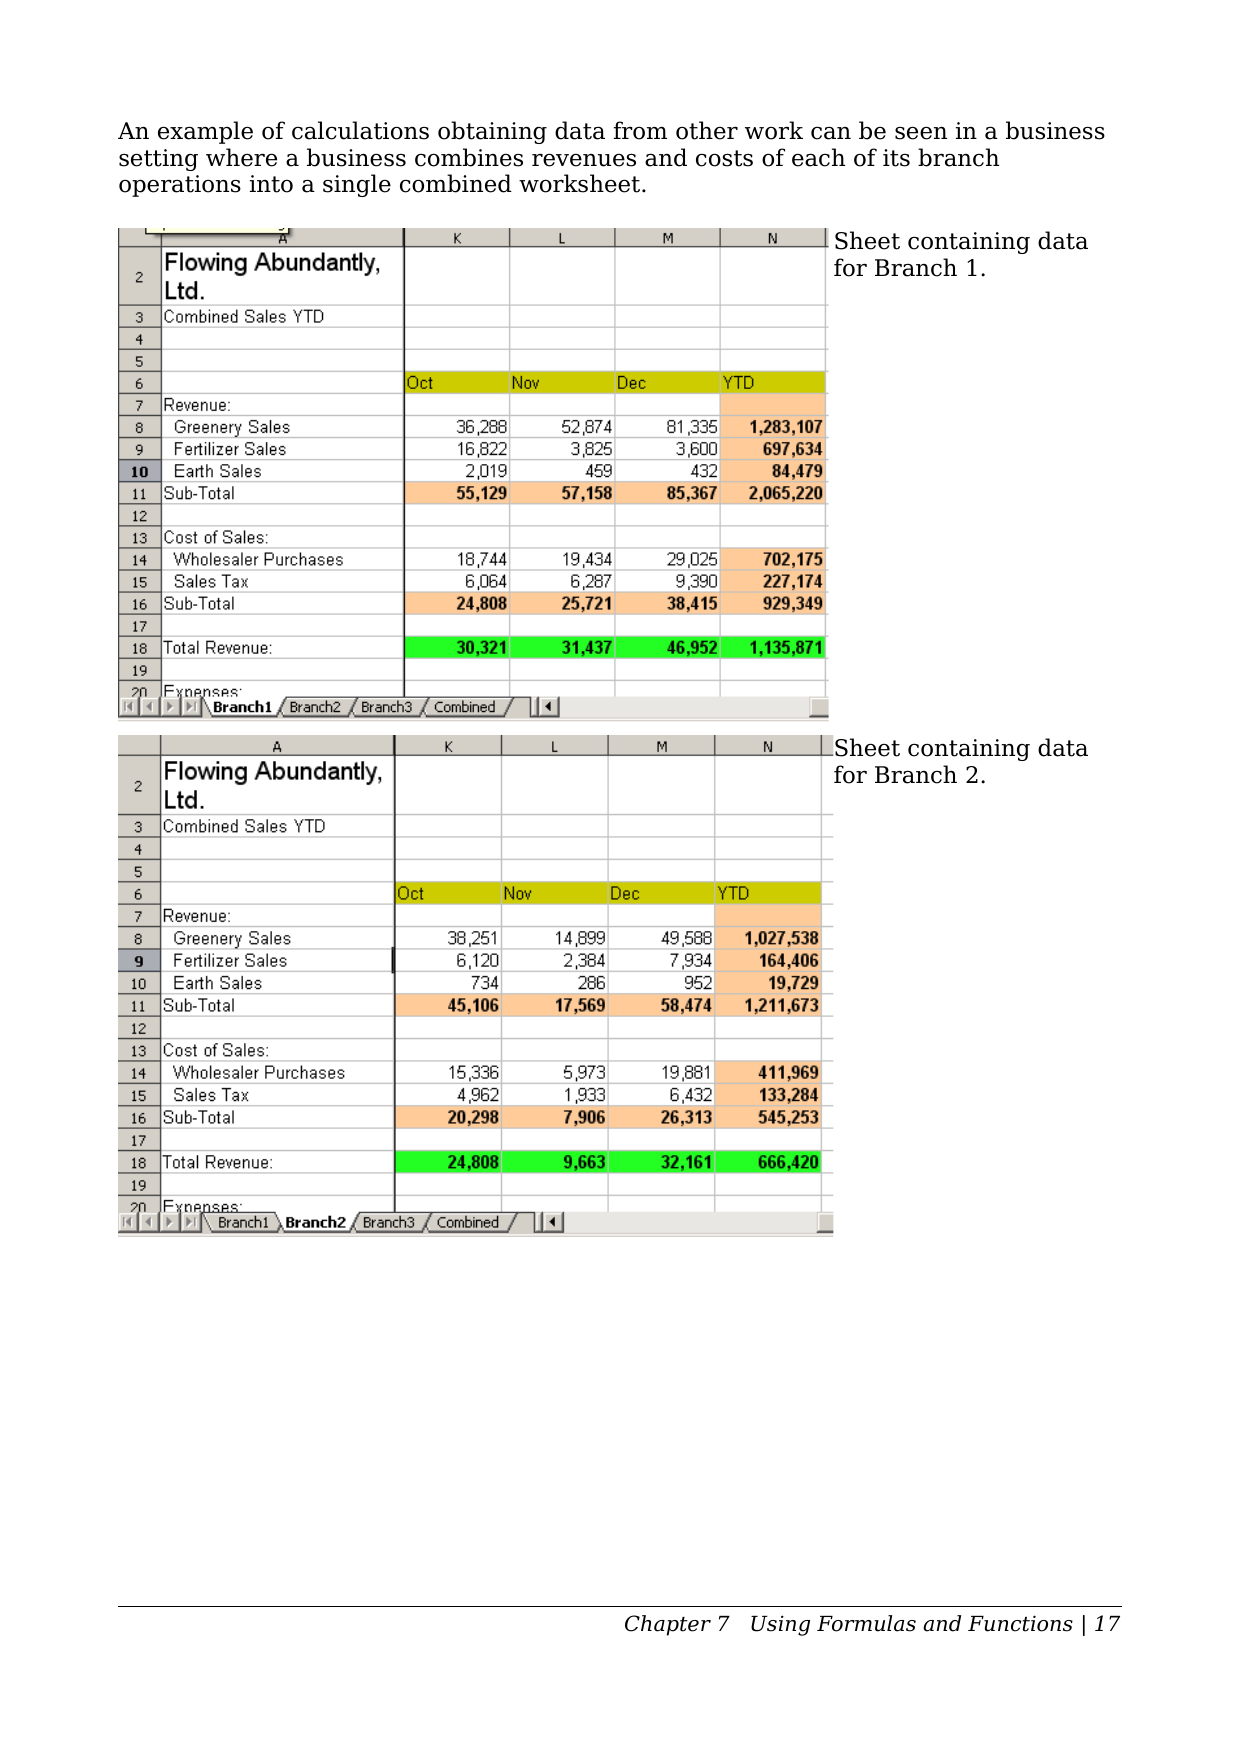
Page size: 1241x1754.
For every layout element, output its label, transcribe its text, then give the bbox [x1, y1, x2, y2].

picture [118, 735, 834, 1237]
table_header Sheet containing data for Branch 1. [833, 228, 1119, 735]
table_header [118, 724, 833, 735]
table_cell Sheet containing data for Branch 2. [833, 735, 1119, 1266]
text An example of calculations obtaining data from other work can be seen in a business setting where a business combines revenues and costs of each of its branch operations into a single combined worksheet. [118, 118, 1122, 198]
picture [118, 228, 834, 724]
table_cell [118, 1237, 833, 1266]
